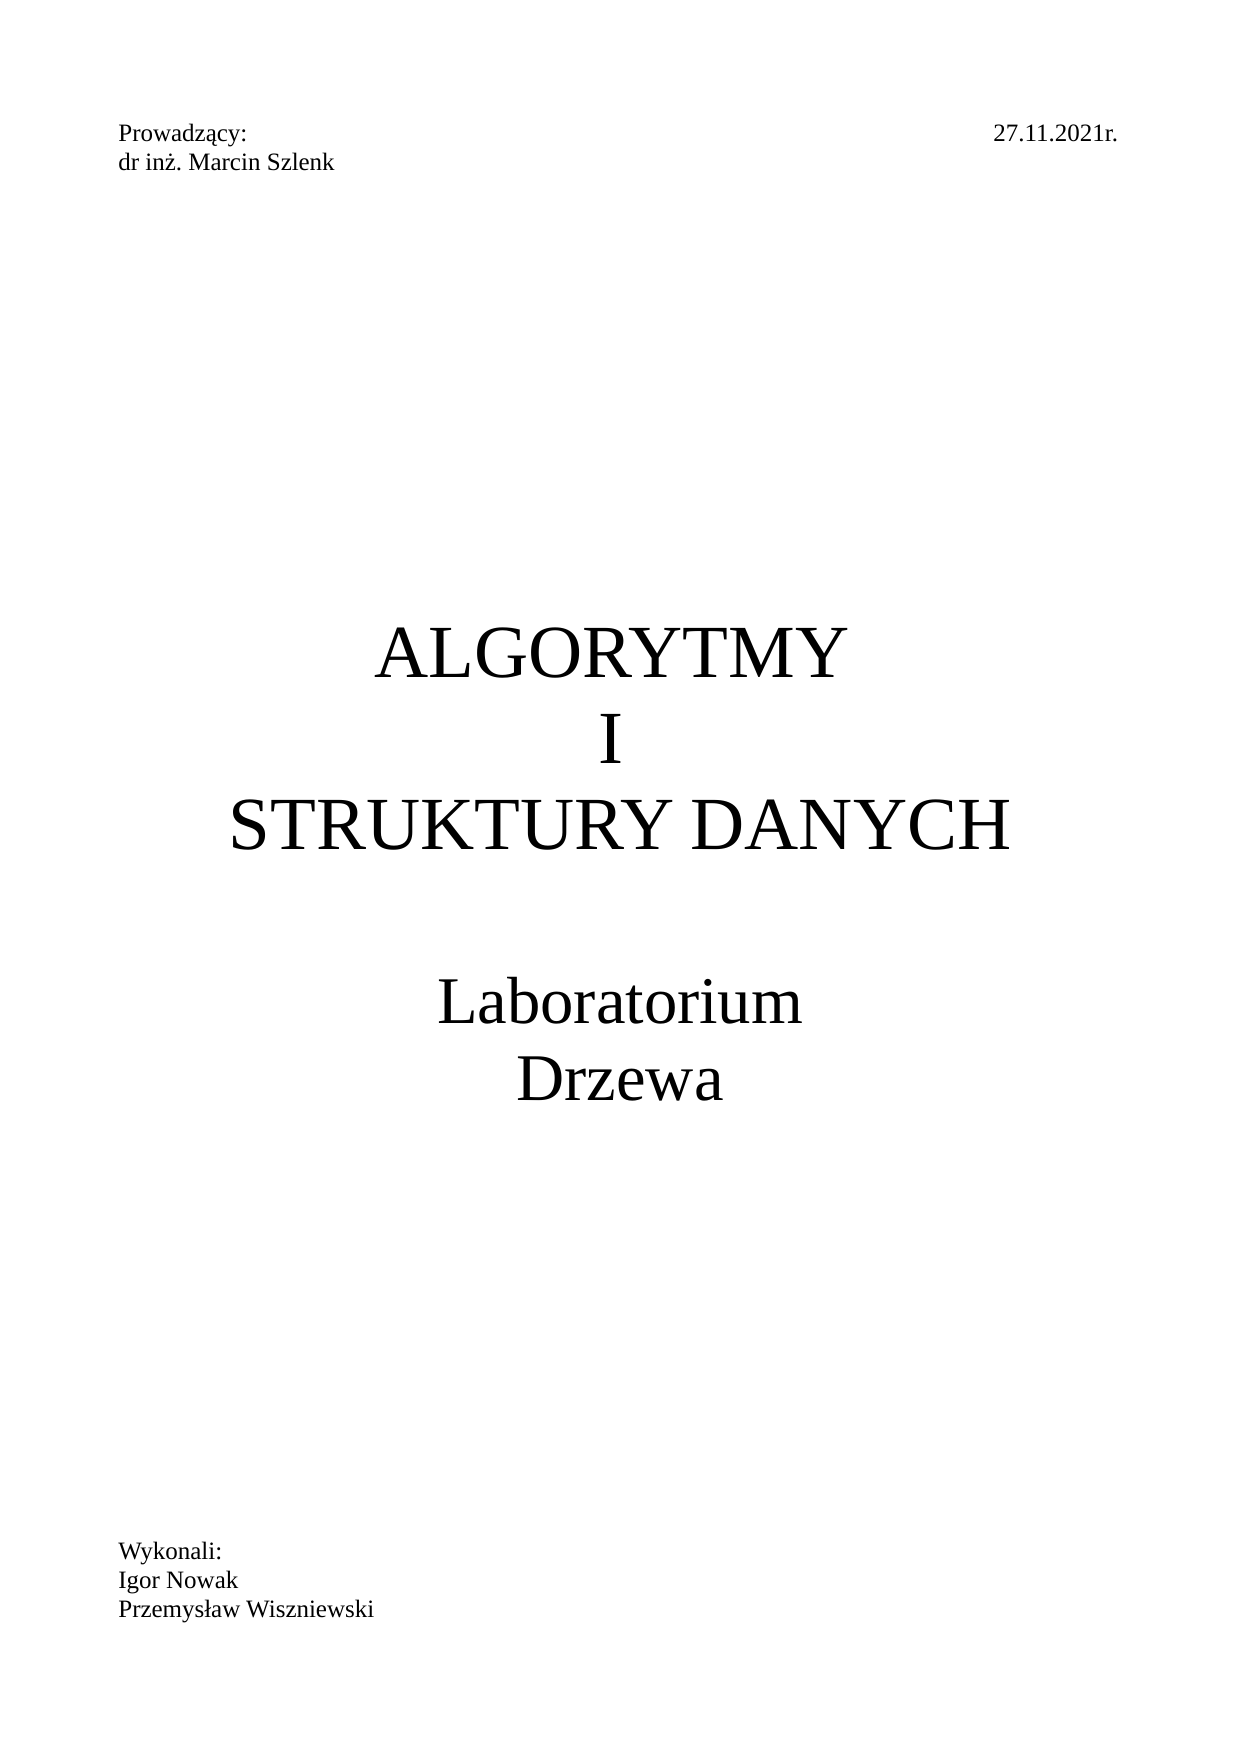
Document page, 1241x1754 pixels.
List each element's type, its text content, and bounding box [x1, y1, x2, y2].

text dr inż. Marcin Szlenk [118, 147, 1122, 176]
text Igor Nowak [118, 1565, 1122, 1594]
text Laboratorium [118, 961, 1122, 1038]
text Drzewa [118, 1038, 1122, 1115]
text Wykonali: [118, 1536, 1122, 1565]
text Prowadzący: 27.11.2021r. [118, 118, 1122, 147]
text ALGORYTMY [118, 607, 1122, 693]
text Przemysław Wiszniewski [118, 1594, 1122, 1623]
text STRUKTURY DANYCH [118, 779, 1122, 866]
text I [118, 693, 1122, 779]
